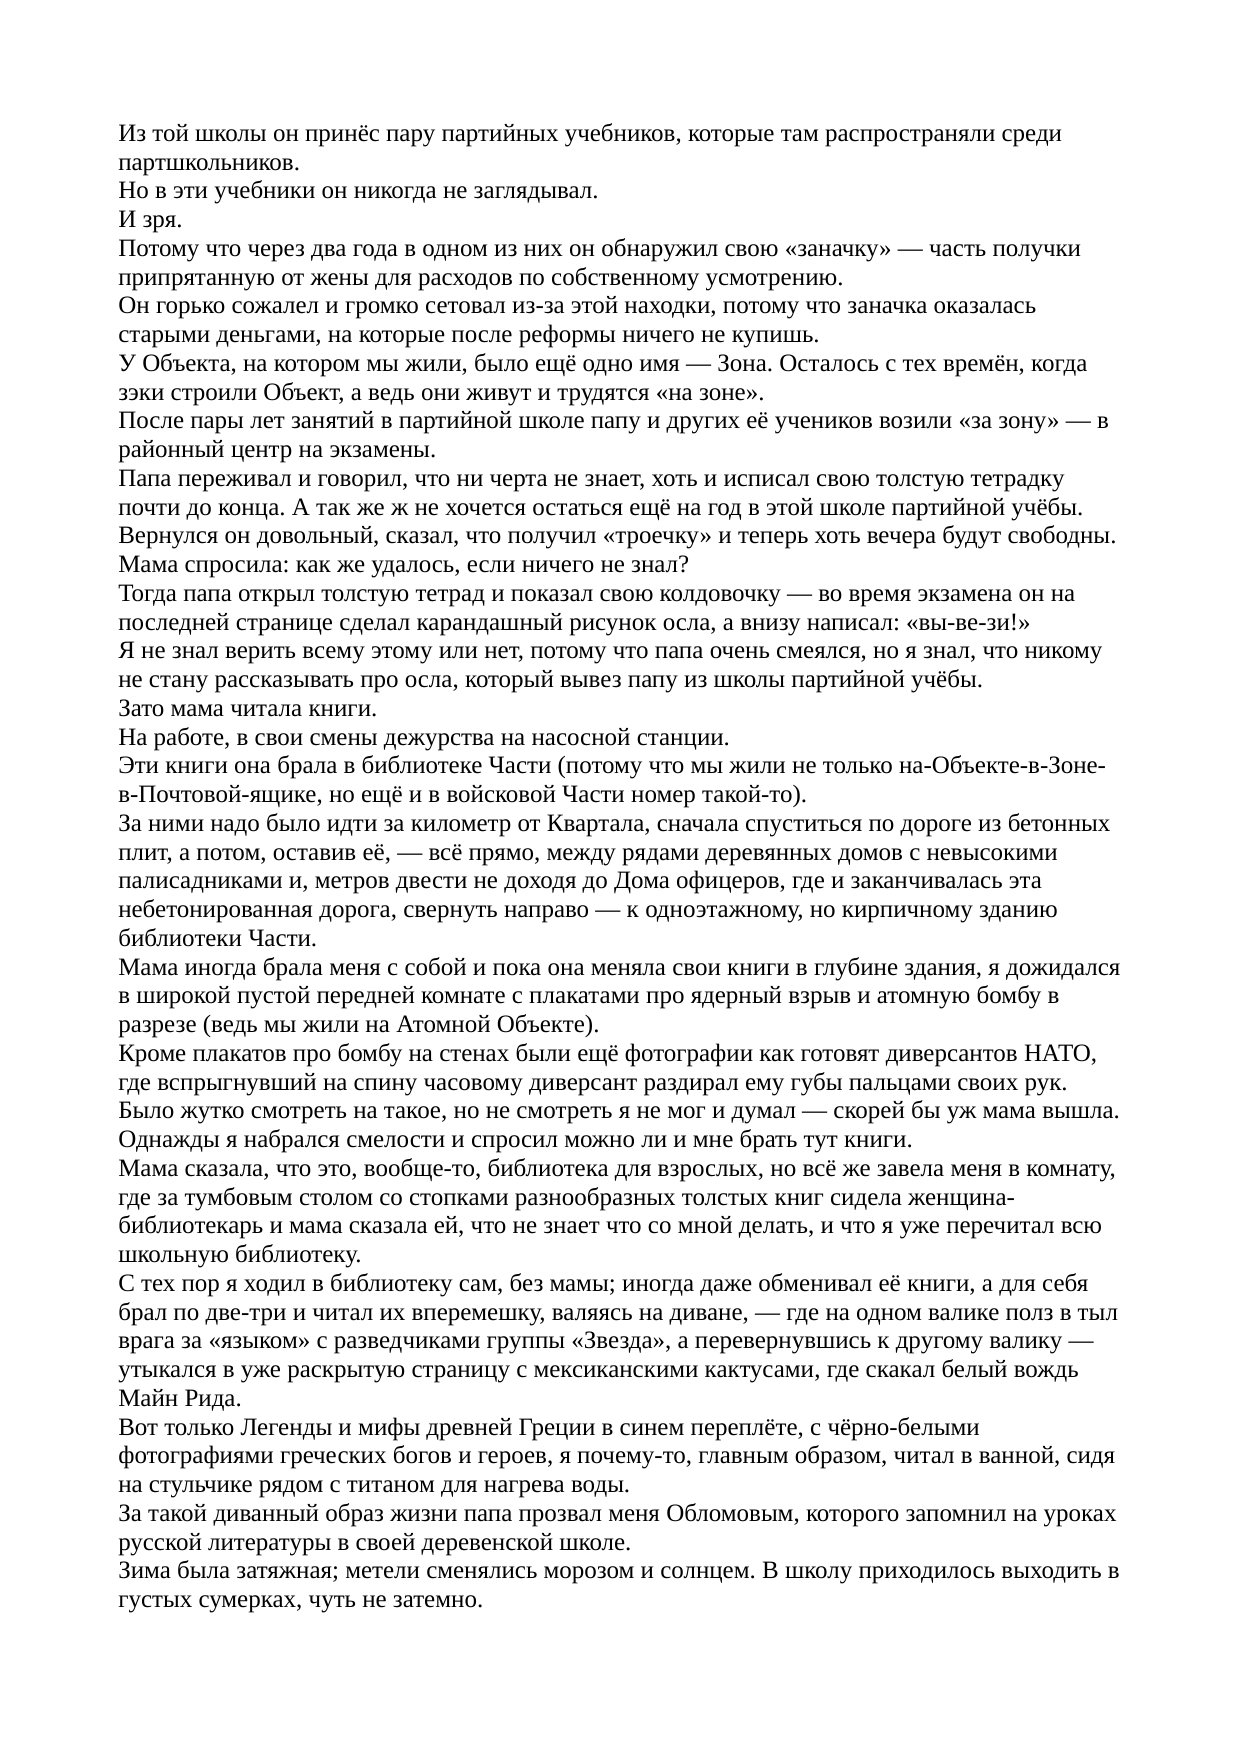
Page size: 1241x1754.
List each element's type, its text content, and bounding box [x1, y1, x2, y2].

text Из той школы он принёс пару партийных учебников, которые там распространяли среди партшкольников. [118, 118, 1122, 176]
text Он горько сожалел и громко сетовал из-за этой находки, потому что заначка оказалась старыми деньгами, на которые после реформы ничего не купишь. [118, 291, 1122, 348]
text Однажды я набрался смелости и спросил можно ли и мне брать тут книги. [118, 1124, 1122, 1153]
text После пары лет занятий в партийной школе папу и других её учеников возили «за зону» — в районный центр на экзамены. [118, 406, 1122, 463]
text Зато мама читала книги. [118, 693, 1122, 722]
text Я не знал верить всему этому или нет, потому что папа очень смеялся, но я знал, что никому не стану рассказывать про осла, который вывез папу из школы партийной учёбы. [118, 636, 1122, 693]
text Вот только Легенды и мифы древней Греции в синем переплёте, с чёрно-белыми фотографиями греческих богов и героев, я почему-то, главным образом, читал в ванной, сидя на стульчике рядом с титаном для нагрева воды. [118, 1412, 1122, 1498]
text Кроме плакатов про бомбу на стенах были ещё фотографии как готовят диверсантов НАТО, где вспрыгнувший на спину часовому диверсант раздирал ему губы пальцами своих рук. [118, 1038, 1122, 1096]
text Но в эти учебники он никогда не заглядывал. [118, 176, 1122, 204]
text Мама иногда брала меня с собой и пока она меняла свои книги в глубине здания, я дожидался в широкой пустой передней комнате с плакатами про ядерный взрыв и атомную бомбу в разрезе (ведь мы жили на Атомной Объекте). [118, 952, 1122, 1038]
text У Объекта, на котором мы жили, было ещё одно имя — Зона. Осталось с тех времён, когда зэки строили Объект, а ведь они живут и трудятся «на зоне». [118, 348, 1122, 406]
text За ними надо было идти за километр от Квартала, сначала спуститься по дороге из бетонных плит, а потом, оставив её, — всё прямо, между рядами деревянных домов с невысокими палисадниками и, метров двести не доходя до Дома офицеров, где и заканчивалась эта небетонированная дорога, свернуть направо — к одноэтажному, но кирпичному зданию библиотеки Части. [118, 808, 1122, 952]
text Тогда папа открыл толстую тетрад и показал свою колдовочку — во время экзамена он на последней странице сделал карандашный рисунок осла, а внизу написал: «вы-ве-зи!» [118, 578, 1122, 636]
text Было жутко смотреть на такое, но не смотреть я не мог и думал — скорей бы уж мама вышла. [118, 1096, 1122, 1124]
text Папа переживал и говорил, что ни черта не знает, хоть и исписал свою толстую тетрадку почти до конца. А так же ж не хочется остаться ещё на год в этой школе партийной учёбы. [118, 463, 1122, 521]
text С тех пор я ходил в библиотеку сам, без мамы; иногда даже обменивал её книги, а для себя брал по две-три и читал их вперемешку, валяясь на диване, — где на одном валике полз в тыл врага за «языком» с разведчиками группы «Звезда», а перевернувшись к другому валику — утыкался в уже раскрытую страницу с мексиканскими кактусами, где скакал белый вождь Майн Рида. [118, 1268, 1122, 1412]
text Вернулся он довольный, сказал, что получил «троечку» и теперь хоть вечера будут свободны. [118, 521, 1122, 549]
text За такой диванный образ жизни папа прозвал меня Обломовым, которого запомнил на уроках русской литературы в своей деревенской школе. [118, 1498, 1122, 1556]
text Эти книги она брала в библиотеке Части (потому что мы жили не только на-Объекте-в-Зоне-в-Почтовой-ящике, но ещё и в войсковой Части номер такой-то). [118, 751, 1122, 808]
text На работе, в свои смены дежурства на насосной станции. [118, 722, 1122, 751]
text И зря. [118, 204, 1122, 233]
text Потому что через два года в одном из них он обнаружил свою «заначку» — часть получки припрятанную от жены для расходов по собственному усмотрению. [118, 233, 1122, 291]
text Мама спросила: как же удалось, если ничего не знал? [118, 549, 1122, 578]
text Зима была затяжная; метели сменялись морозом и солнцем. В школу приходилось выходить в густых сумерках, чуть не затемно. [118, 1556, 1122, 1613]
text Мама сказала, что это, вообще-то, библиотека для взрослых, но всё же завела меня в комнату, где за тумбовым столом со стопками разнообразных толстых книг сидела женщина-библиотекарь и мама сказала ей, что не знает что со мной делать, и что я уже перечитал всю школьную библиотеку. [118, 1153, 1122, 1268]
